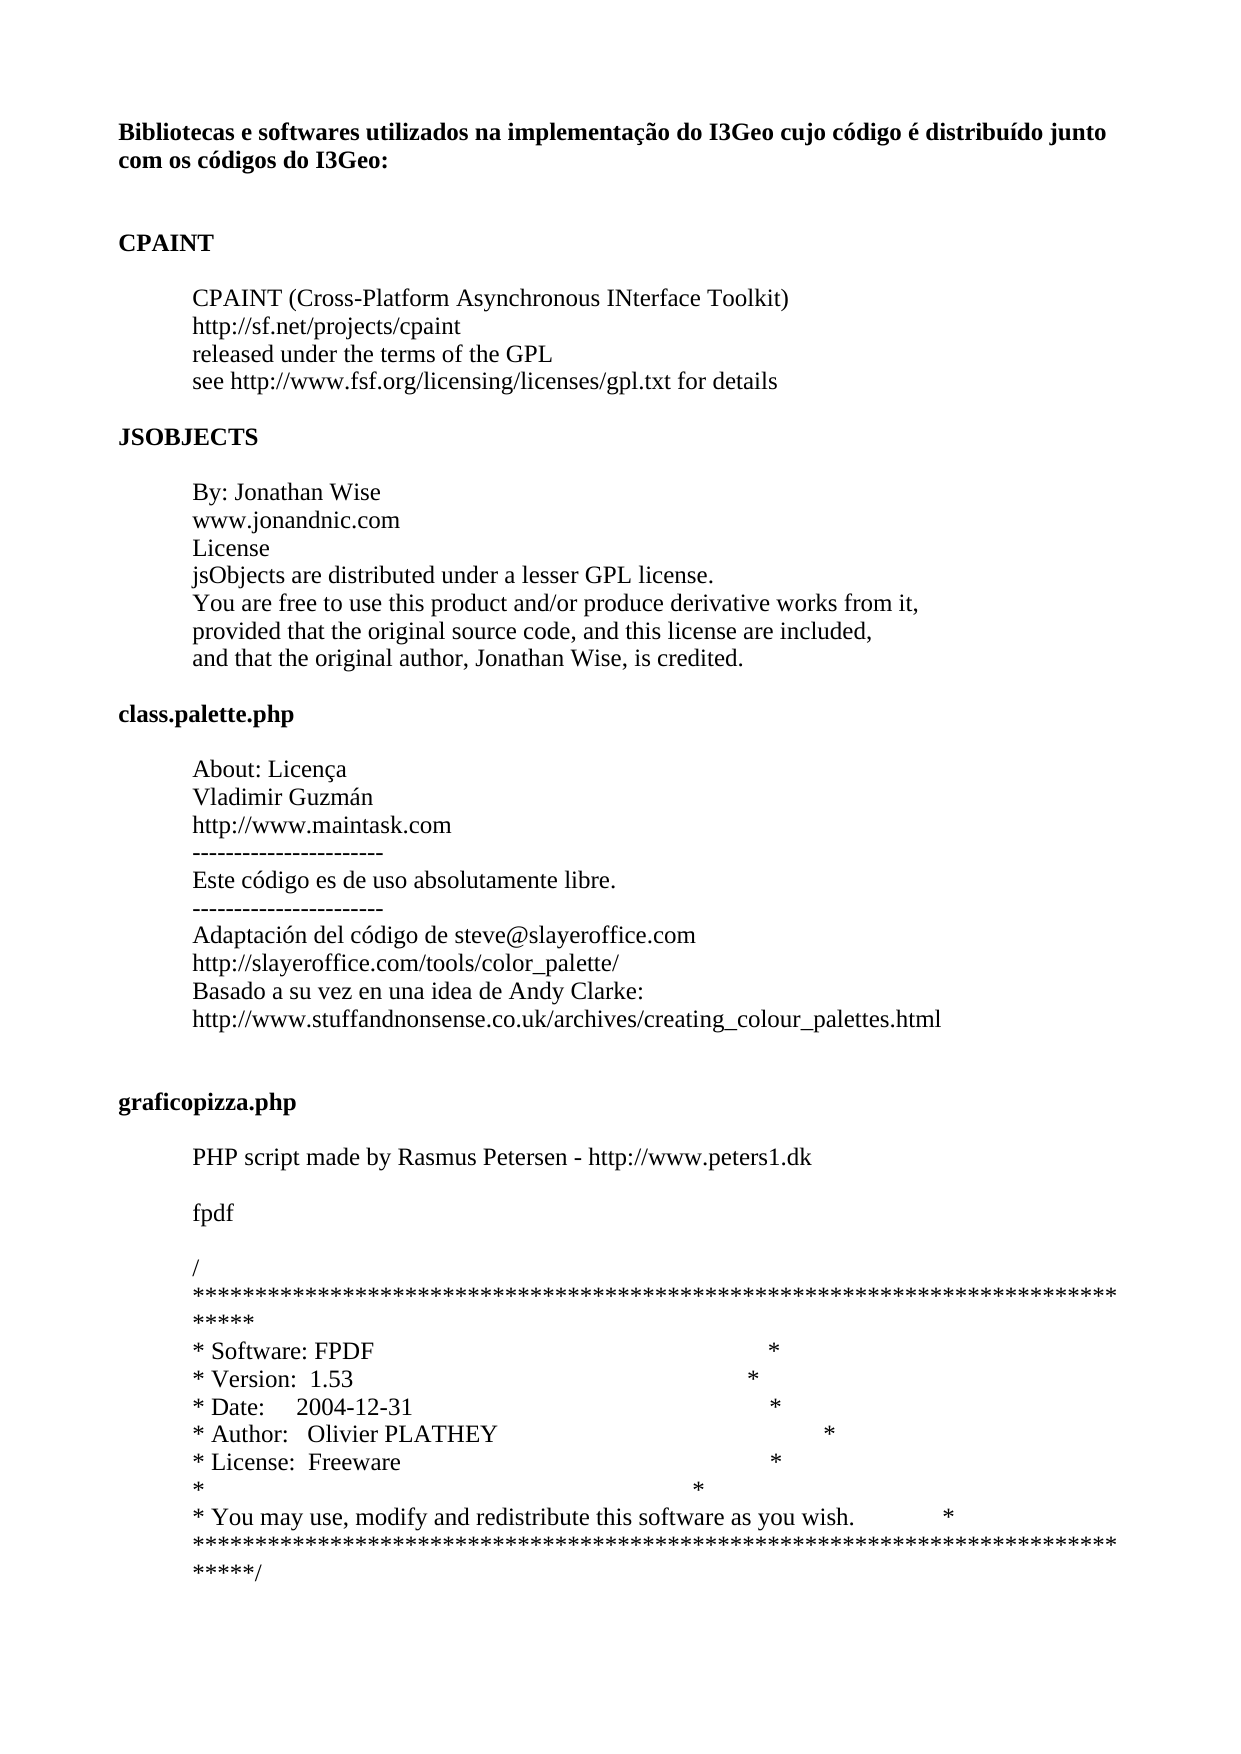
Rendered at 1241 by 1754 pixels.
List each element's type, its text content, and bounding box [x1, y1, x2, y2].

text * You may use, modify and redistribute this software as you wish. * [192, 1503, 1122, 1531]
text http://slayeroffice.com/tools/color_palette/ [192, 949, 1122, 977]
text /******************************************************************************* [192, 1254, 1122, 1337]
text Adaptación del código de steve@slayeroffice.com [192, 922, 1122, 949]
text http://www.maintask.com [192, 811, 1122, 838]
text * Software: FPDF * [192, 1337, 1122, 1365]
text graficopizza.php [118, 1088, 1122, 1116]
text jsObjects are distributed under a lesser GPL license. [192, 561, 1122, 589]
text *******************************************************************************/ [192, 1531, 1122, 1587]
text You are free to use this product and/or produce derivative works from it, [192, 589, 1122, 617]
text fpdf [192, 1199, 1122, 1226]
text Basado a su vez en una idea de Andy Clarke: [192, 977, 1122, 1005]
text Vladimir Guzmán [192, 783, 1122, 811]
text http://sf.net/projects/cpaint [192, 312, 1122, 340]
text * * [192, 1476, 1122, 1503]
text http://www.stuffandnonsense.co.uk/archives/creating_colour_palettes.html [192, 1005, 1122, 1032]
text CPAINT [118, 229, 1122, 257]
text License [192, 534, 1122, 561]
text and that the original author, Jonathan Wise, is credited. [192, 644, 1122, 672]
text * Version: 1.53 * [192, 1365, 1122, 1393]
text released under the terms of the GPL [192, 340, 1122, 367]
text PHP script made by Rasmus Petersen - http://www.peters1.dk [192, 1143, 1122, 1171]
text * Date: 2004-12-31 * [192, 1393, 1122, 1420]
text www.jonandnic.com [192, 506, 1122, 534]
text By: Jonathan Wise [192, 478, 1122, 506]
text About: Licença [192, 755, 1122, 783]
text ----------------------- [192, 894, 1122, 922]
text ----------------------- [192, 838, 1122, 866]
text provided that the original source code, and this license are included, [192, 617, 1122, 644]
text see http://www.fsf.org/licensing/licenses/gpl.txt for details [192, 367, 1122, 395]
text Bibliotecas e softwares utilizados na implementação do I3Geo cujo código é distribuído junto com os códigos do I3Geo: [118, 118, 1122, 173]
text * License: Freeware * [192, 1448, 1122, 1476]
text class.palette.php [118, 700, 1122, 728]
text * Author: Olivier PLATHEY * [192, 1420, 1122, 1448]
text JSOBJECTS [118, 423, 1122, 451]
text CPAINT (Cross-Platform Asynchronous INterface Toolkit) [192, 284, 1122, 312]
text Este código es de uso absolutamente libre. [192, 866, 1122, 894]
